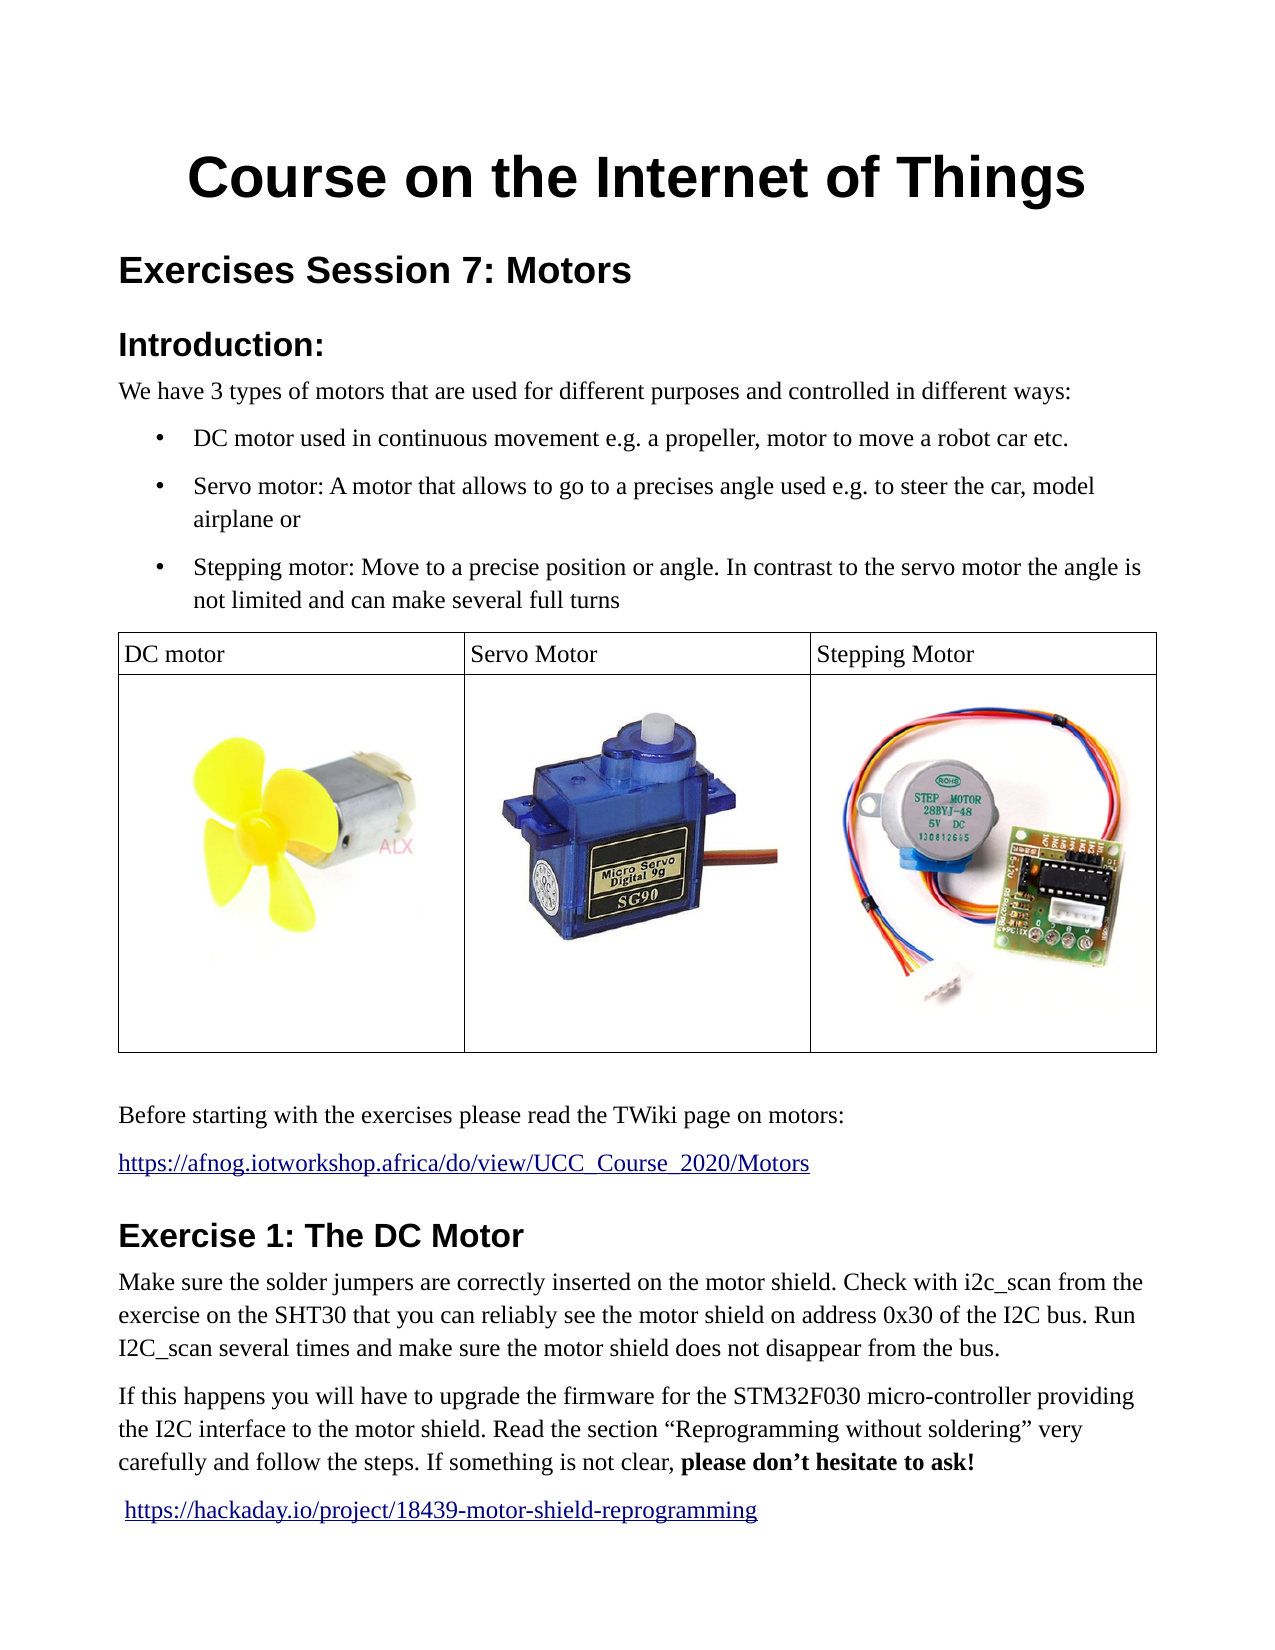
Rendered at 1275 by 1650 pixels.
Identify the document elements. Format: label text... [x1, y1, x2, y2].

subtitle Introduction: [118, 325, 1157, 363]
subtitle Exercise 1: The DC Motor [118, 1216, 1157, 1255]
text Make sure the solder jumpers are correctly inserted on the motor shield. Check with i2c_scan from the exercise on the SHT30 that you can reliably see the motor shield on address 0x30 of the I2C bus. Run I2C_scan several times and make sure the motor shield does not disappear from the bus. [118, 1267, 1157, 1362]
text We have 3 types of motors that are used for different purposes and controlled in different ways: [118, 376, 1157, 404]
table_cell [811, 675, 1156, 1052]
text Before starting with the exercises please read the TWiki page on motors: [118, 1100, 1157, 1129]
table_header Stepping Motor [811, 633, 1156, 673]
table_header DC motor [119, 633, 464, 673]
subtitle Exercises Session 7: Motors [118, 248, 1157, 291]
text https://afnog.iotworkshop.africa/do/view/UCC_Course_2020/Motors [118, 1148, 1157, 1177]
list Stepping motor: Move to a precise position or angle. In contrast to the servo motor the angle is not limited and can make several full turns [156, 552, 1157, 613]
text https://hackaday.io/project/18439-motor-shield-reprogramming [118, 1495, 1157, 1523]
picture [814, 680, 1153, 1018]
picture [123, 680, 459, 964]
table_cell [119, 675, 464, 1052]
list DC motor used in continuous movement e.g. a propeller, motor to move a robot car etc. [156, 423, 1157, 452]
title Course on the Internet of Things [118, 143, 1157, 210]
text If this happens you will have to upgrade the firmware for the STM32F030 micro-controller providing the I2C interface to the motor shield. Read the section “Reprogramming without soldering” very carefully and follow the steps. If something is not clear, please don’t hesitate to ask! [118, 1381, 1157, 1476]
table_cell [465, 675, 810, 1052]
table_header Servo Motor [465, 633, 810, 673]
picture [470, 688, 803, 972]
list Servo motor: A motor that allows to go to a precises angle used e.g. to steer the car, model airplane or [156, 471, 1157, 533]
